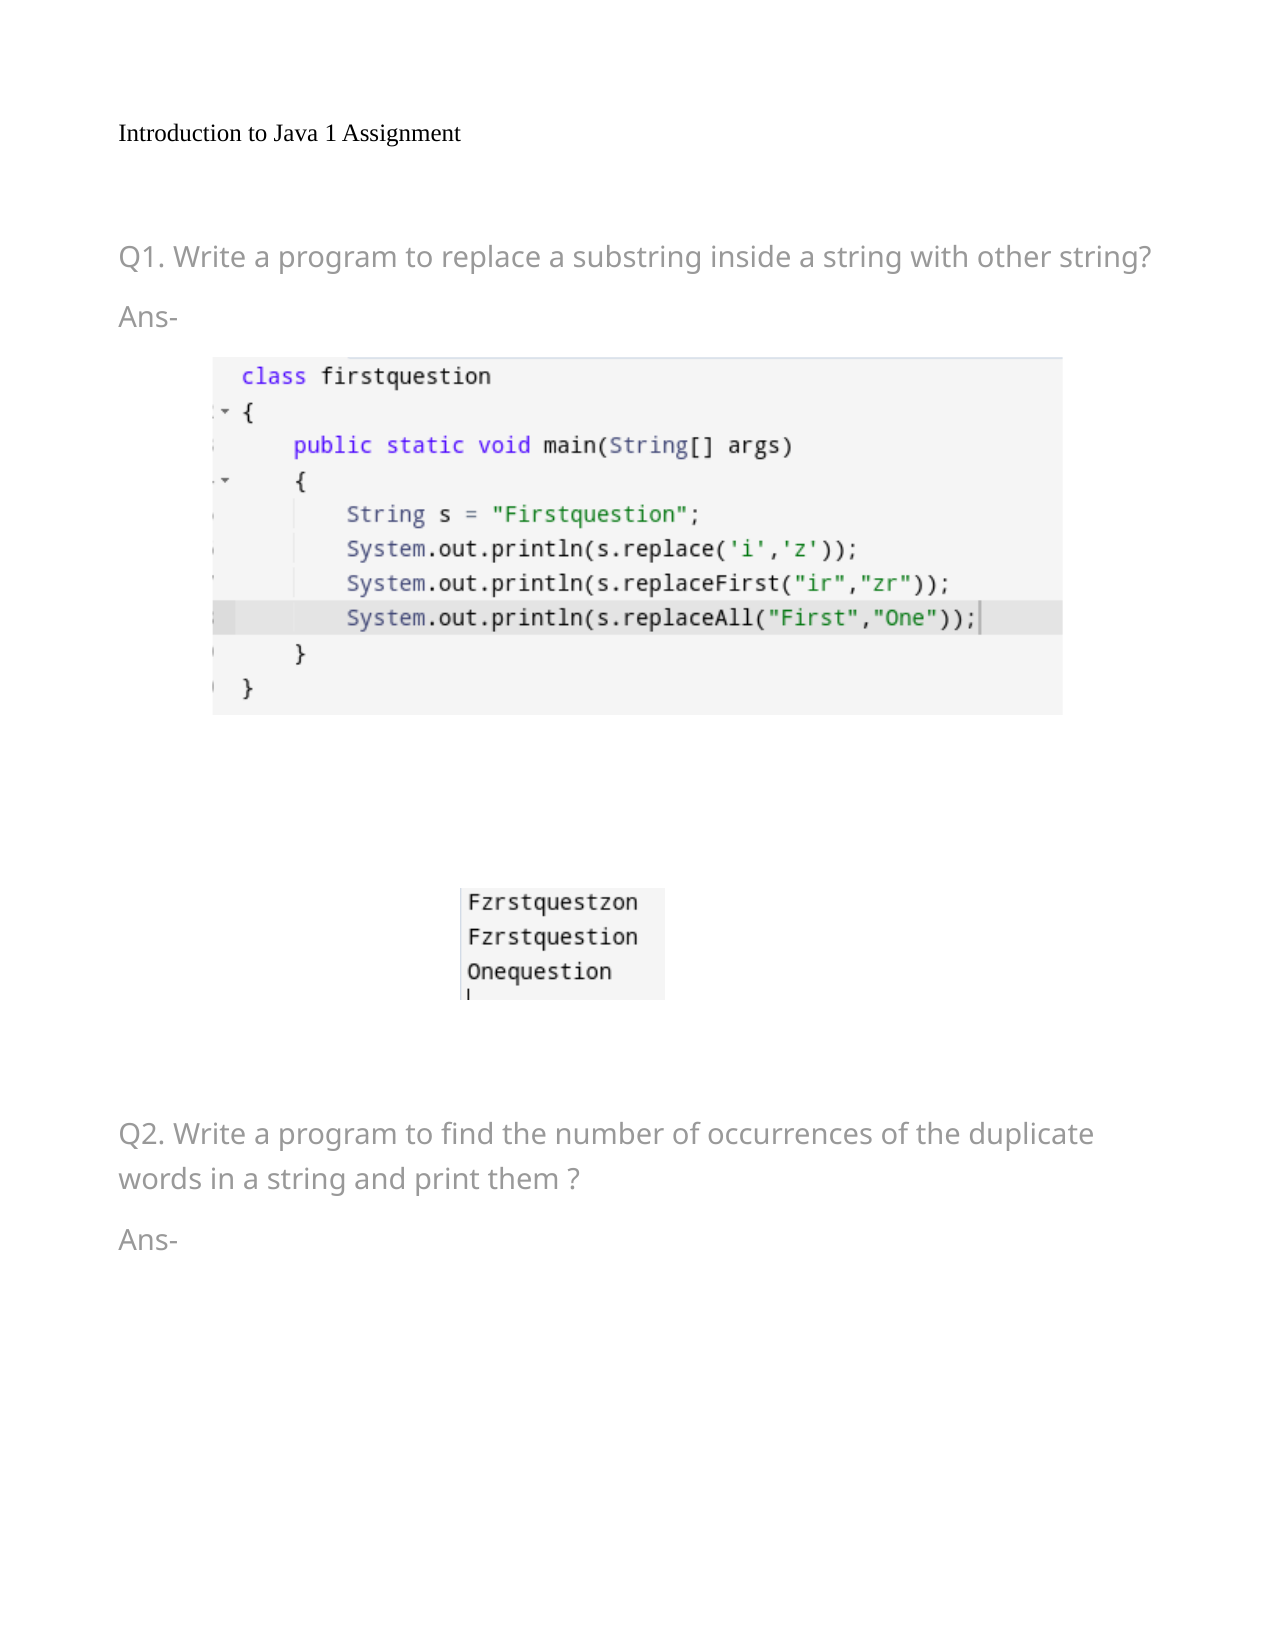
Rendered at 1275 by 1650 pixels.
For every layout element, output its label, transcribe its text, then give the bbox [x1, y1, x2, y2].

text Q1. Write a program to replace a substring inside a string with other string? [118, 237, 1157, 276]
text Ans- [118, 297, 1157, 336]
picture [212, 357, 1063, 715]
picture [460, 888, 665, 1000]
text Q2. Write a program to find the number of occurrences of the duplicate words in a string and print them ? [118, 1113, 1157, 1198]
text Ans- [118, 1219, 1157, 1258]
